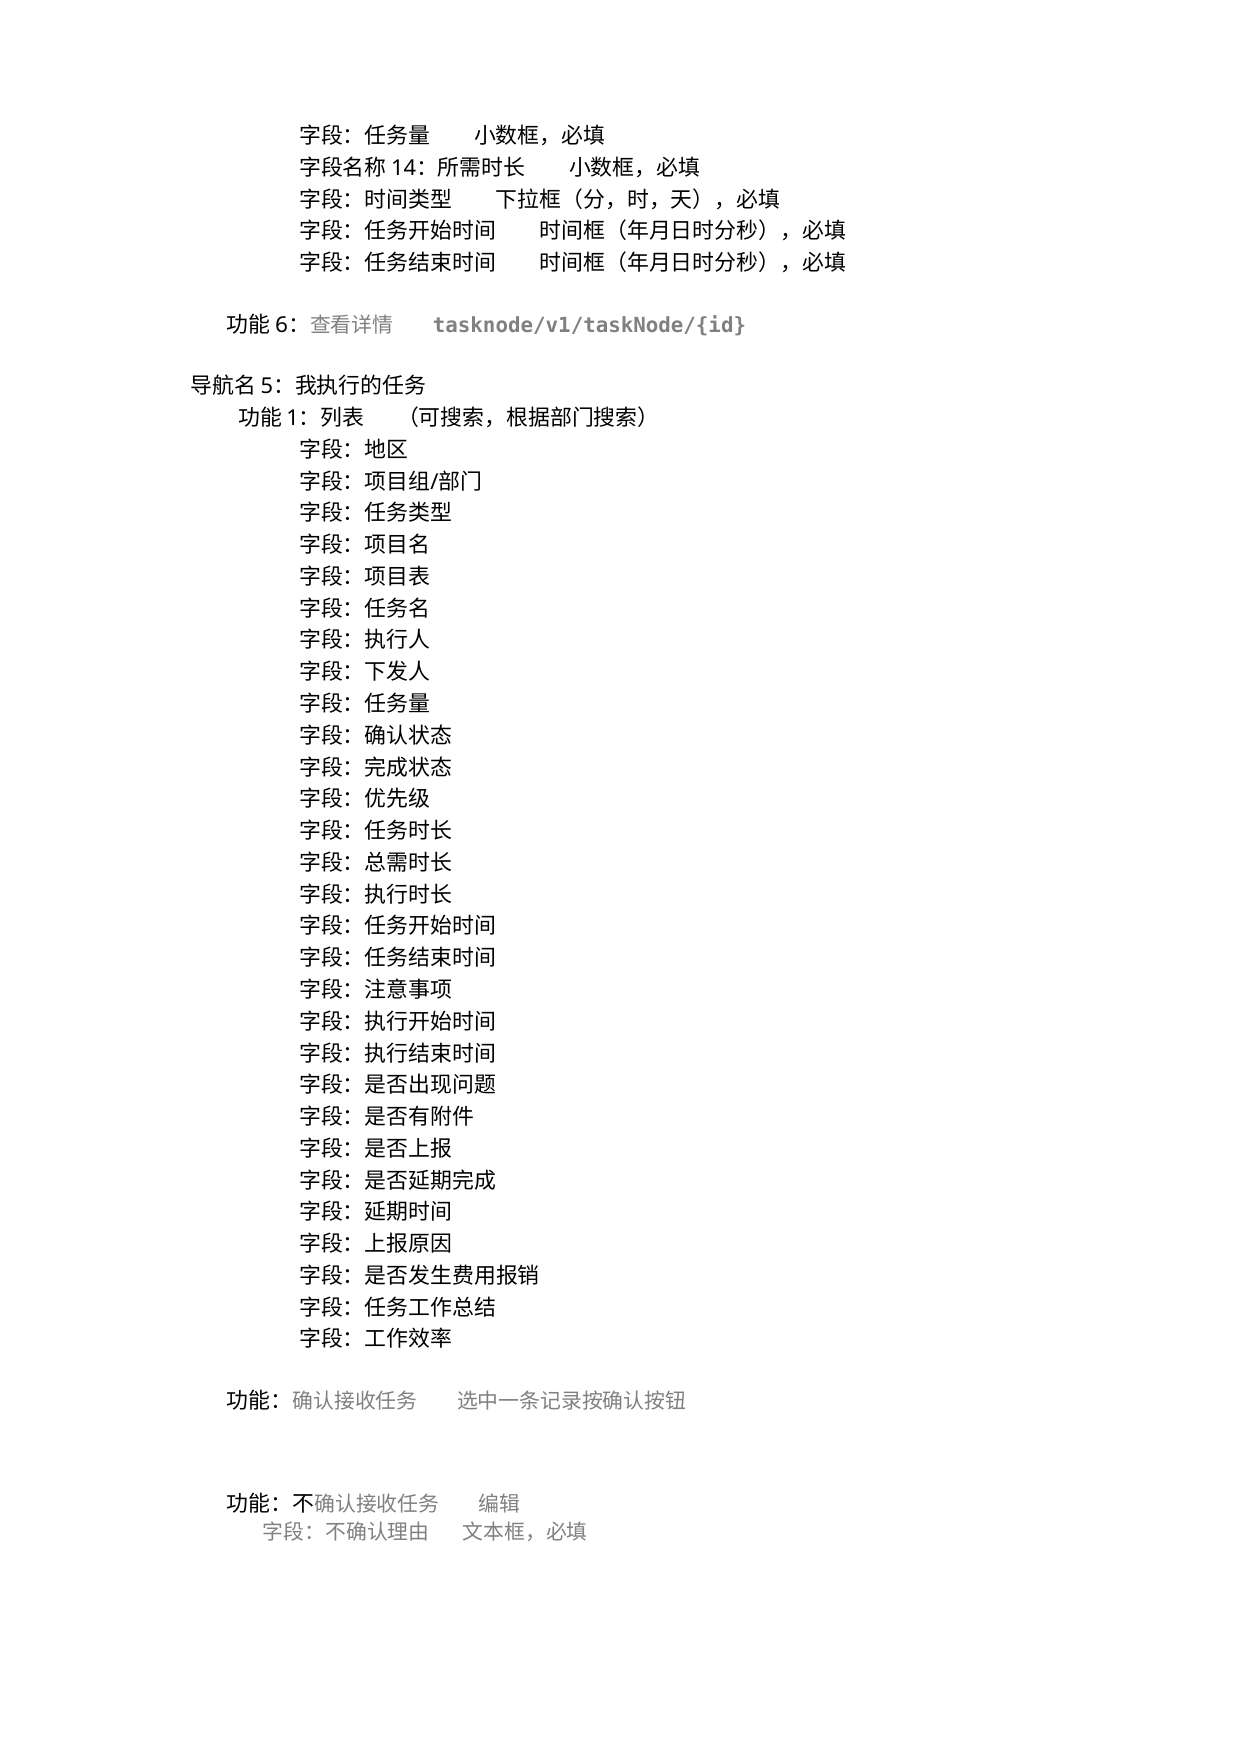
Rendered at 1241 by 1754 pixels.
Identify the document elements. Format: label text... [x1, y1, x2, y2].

text 字段：工作效率 [118, 1321, 1122, 1353]
text 字段：不确认理由 文本框，必填 [118, 1517, 1122, 1546]
text 字段：延期时间 [118, 1194, 1122, 1226]
text 字段：项目组/部门 [118, 464, 1122, 495]
text 字段：优先级 [118, 781, 1122, 813]
text 字段：任务开始时间 时间框（年月日时分秒），必填 [118, 213, 1122, 245]
text 字段：项目名 [118, 527, 1122, 559]
text 功能1：列表 （可搜索，根据部门搜索） [118, 400, 1122, 432]
text 字段：是否发生费用报销 [118, 1258, 1122, 1290]
text 字段：确认状态 [118, 718, 1122, 749]
text 导航名5：我执行的任务 [118, 368, 1122, 400]
text 功能6：查看详情 tasknode/v1/taskNode/{id} [118, 307, 1122, 338]
text 字段：是否延期完成 [118, 1163, 1122, 1194]
text 字段：时间类型 下拉框（分，时，天），必填 [118, 182, 1122, 213]
text 字段：项目表 [118, 559, 1122, 591]
text 字段：任务结束时间 时间框（年月日时分秒），必填 [118, 245, 1122, 277]
text 字段：任务类型 [118, 495, 1122, 527]
text 字段：执行开始时间 [118, 1004, 1122, 1036]
text 字段：是否出现问题 [118, 1067, 1122, 1099]
text 字段：注意事项 [118, 972, 1122, 1004]
text 功能：不确认接收任务 编辑 [118, 1486, 1122, 1517]
text 字段：总需时长 [118, 845, 1122, 877]
text 字段：任务名 [118, 591, 1122, 622]
text 字段：是否上报 [118, 1131, 1122, 1163]
text 字段：地区 [118, 432, 1122, 464]
text 字段：任务量 小数框，必填 [118, 118, 1122, 150]
text 字段：执行时长 [118, 877, 1122, 908]
text 字段：任务时长 [118, 813, 1122, 845]
text 字段：任务开始时间 [118, 908, 1122, 940]
text 字段：是否有附件 [118, 1099, 1122, 1131]
text 字段：执行人 [118, 622, 1122, 654]
text 功能：确认接收任务 选中一条记录按确认按钮 [118, 1383, 1122, 1415]
text 字段名称14：所需时长 小数框，必填 [118, 150, 1122, 182]
text 字段：任务量 [118, 686, 1122, 718]
text 字段：执行结束时间 [118, 1036, 1122, 1067]
text 字段：下发人 [118, 654, 1122, 686]
text 字段：任务工作总结 [118, 1290, 1122, 1321]
text 字段：完成状态 [118, 749, 1122, 781]
text 字段：上报原因 [118, 1226, 1122, 1258]
text 字段：任务结束时间 [118, 940, 1122, 972]
